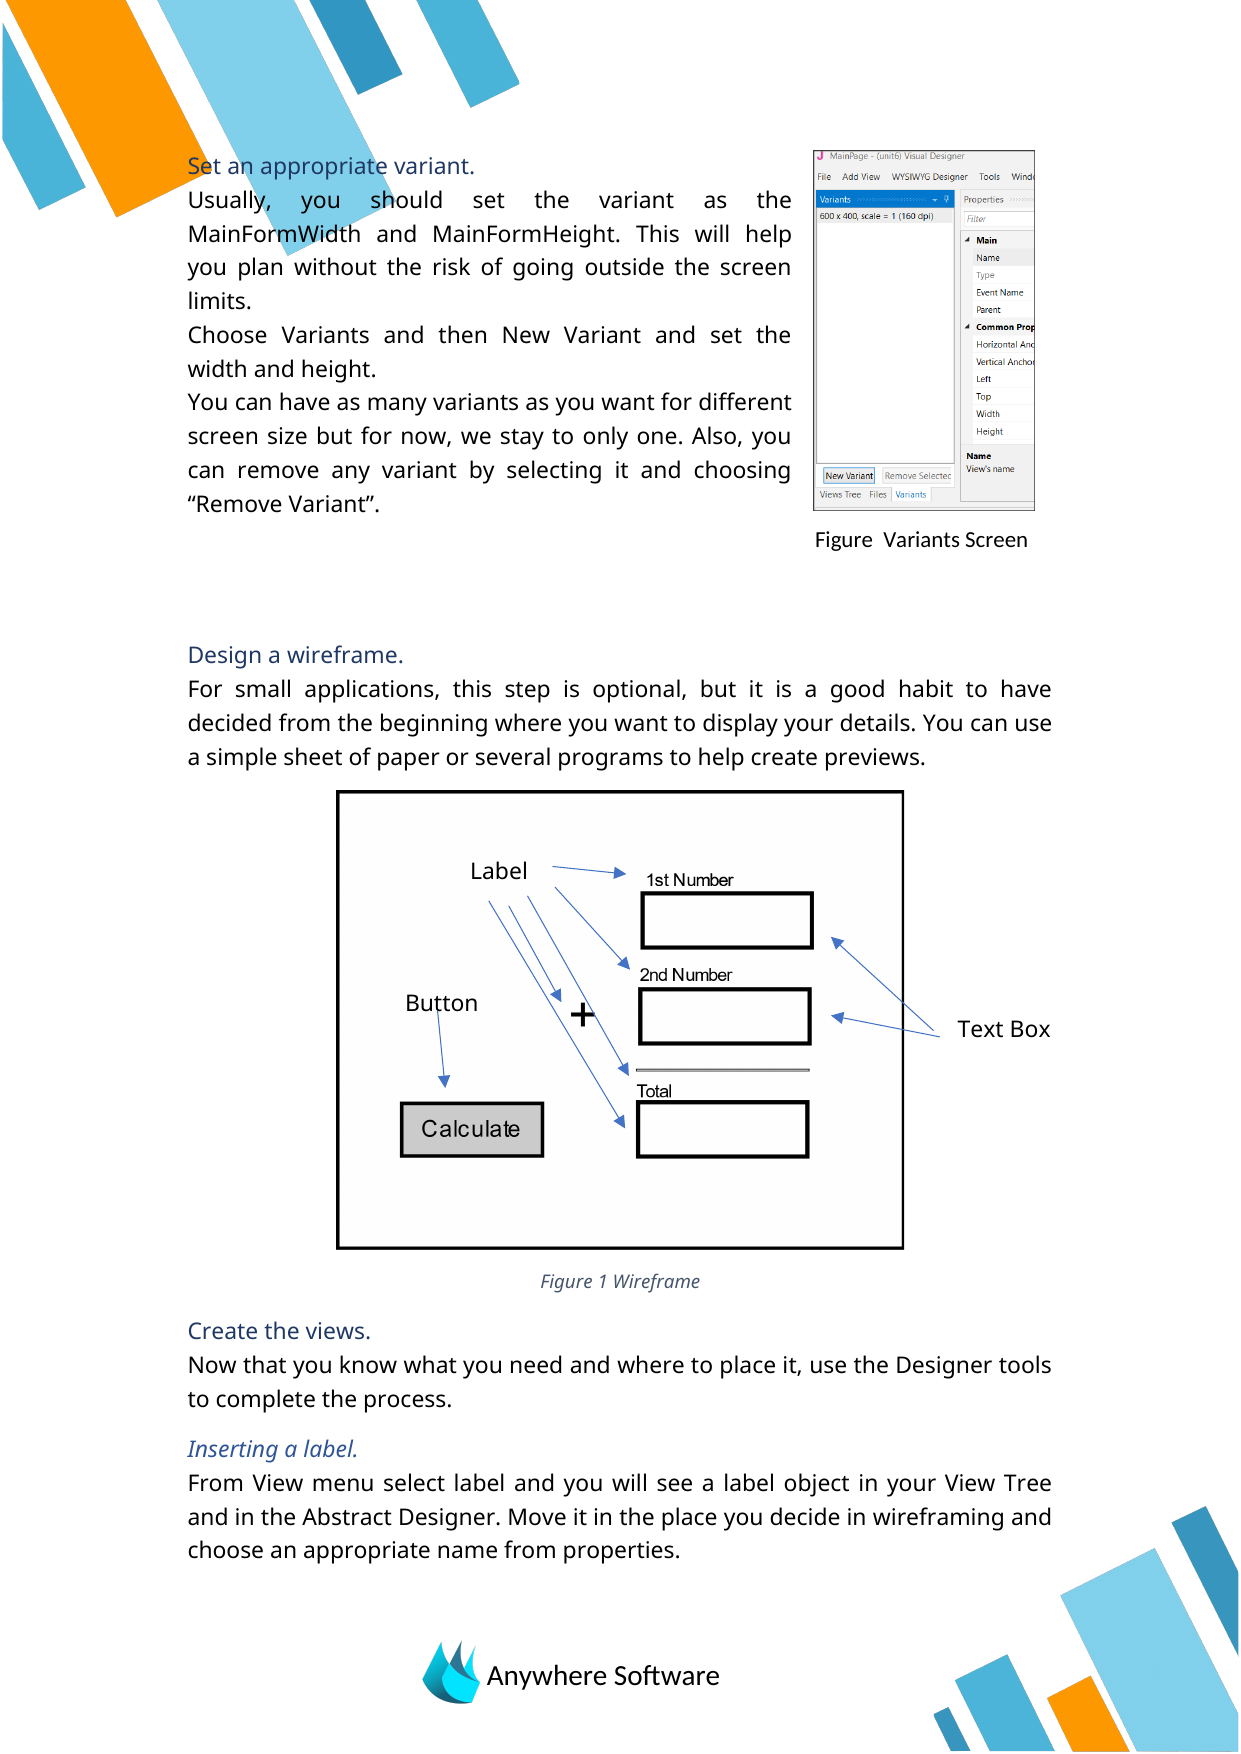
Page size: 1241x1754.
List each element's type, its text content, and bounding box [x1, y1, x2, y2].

text Figure 8 Wireframe [187, 1269, 1053, 1294]
picture [933, 1506, 1239, 1752]
picture [336, 790, 905, 1250]
subtitle Set an appropriate variant. [187, 150, 813, 181]
subtitle Create the views. [187, 1315, 1053, 1346]
text For small applications, this step is optional, but it is a good habit to have decided from the beginning where you want to display your details. You can use a simple sheet of paper or several programs to help create previews. [187, 673, 1053, 772]
subtitle [1035, 150, 1053, 181]
subtitle Inserting a label. [187, 1433, 1053, 1464]
text Label [439, 854, 559, 885]
list You can have as many variants as you want for different screen size but for now, we stay to only one. Also, you can remove any variant by selecting it and choosing “Remove Variant”. [187, 386, 1053, 519]
text Button [382, 987, 502, 1018]
text From View menu select label and you will see a label object in your View Tree and in the Abstract Designer. Move it in the place you decide in wireframing and choose an appropriate name from properties. [187, 1467, 1053, 1565]
list Usually, you should set the variant as the MainFormWidth and MainFormHeight. This will help you plan without the risk of going outside the screen limits. [187, 184, 813, 316]
picture [2, 0, 520, 256]
text Now that you know what you need and where to place it, use the Designer tools to complete the process. [187, 1349, 1053, 1414]
picture [813, 150, 1035, 511]
text Text Box [944, 1013, 1064, 1044]
list Choose Variants and then New Variant and set the width and height. [187, 319, 813, 384]
subtitle Design a wireframe. [187, 639, 1053, 670]
picture [422, 1640, 481, 1704]
